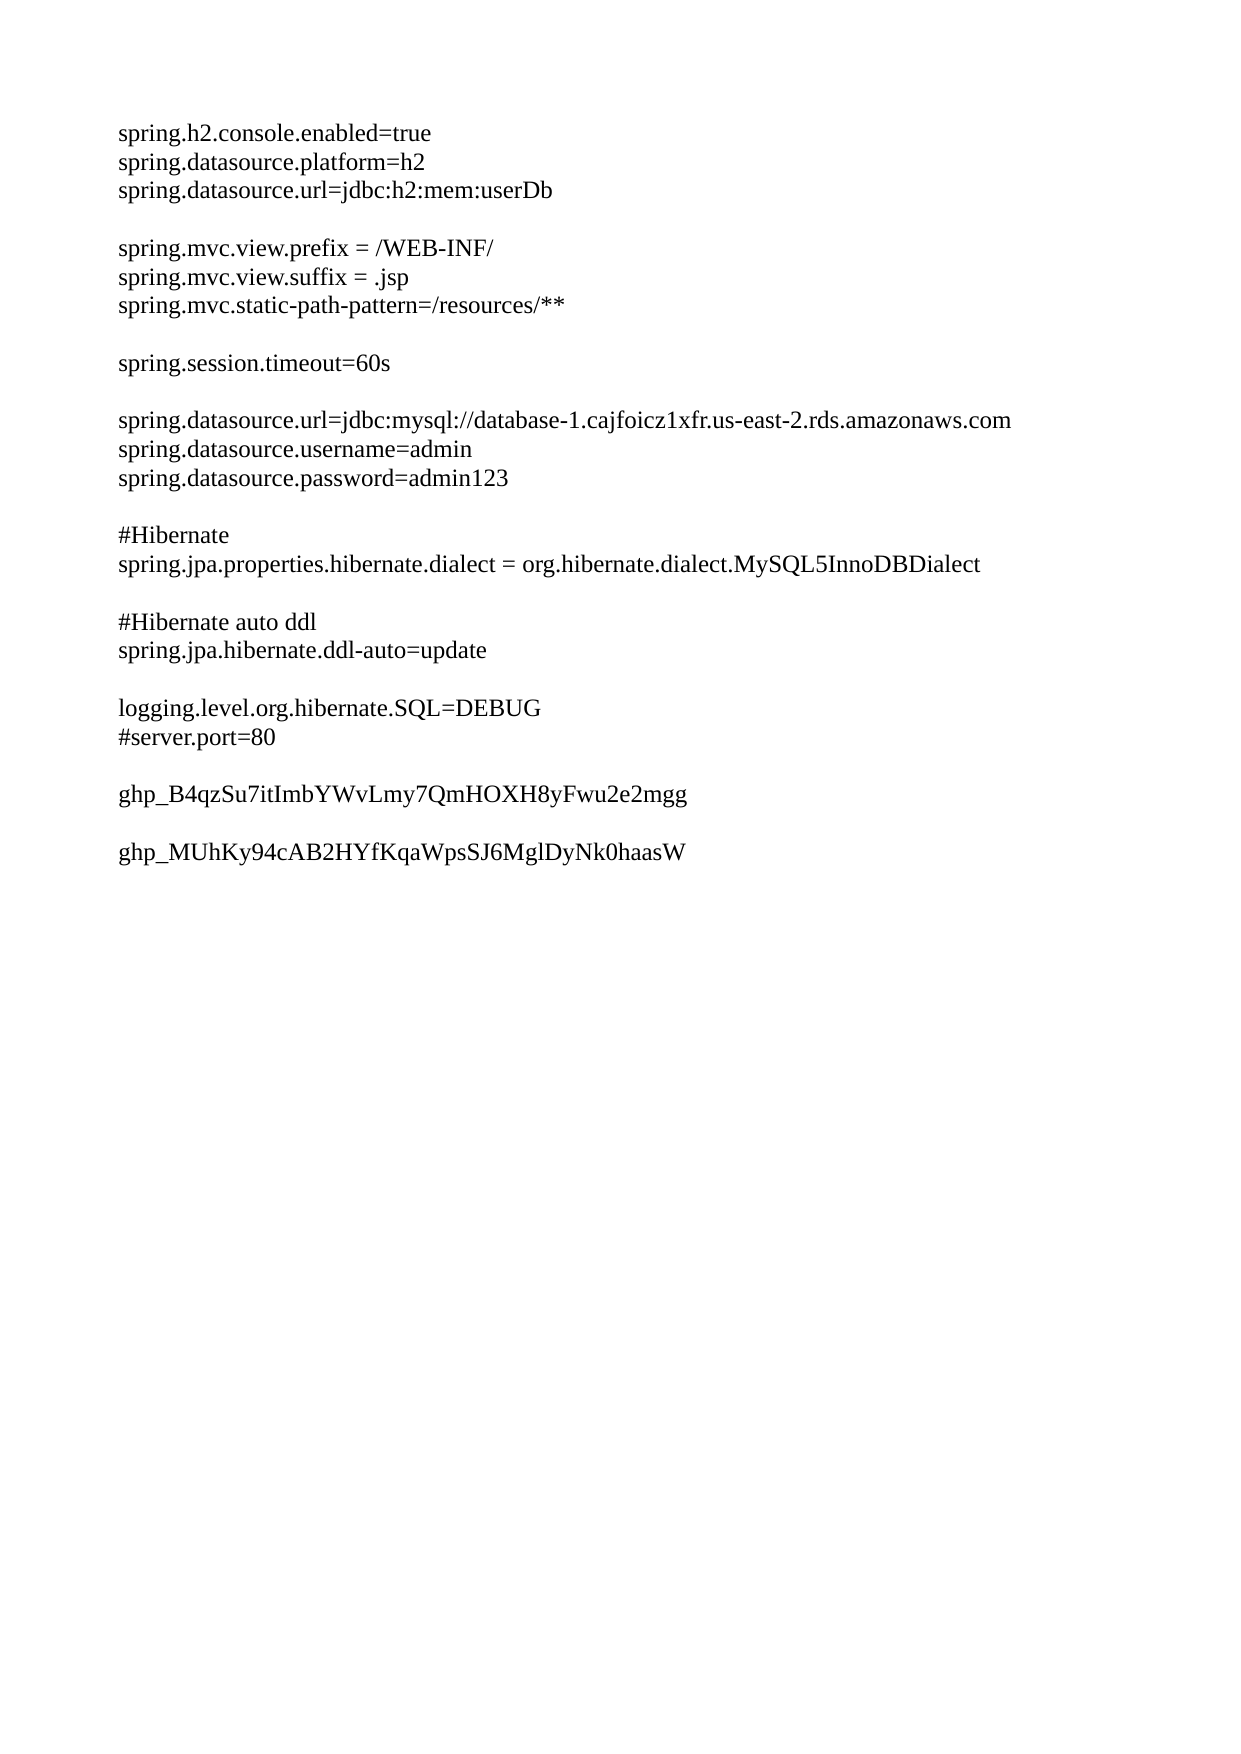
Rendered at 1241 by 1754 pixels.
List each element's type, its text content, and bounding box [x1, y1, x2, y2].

text logging.level.org.hibernate.SQL=DEBUG [118, 693, 1122, 722]
text spring.session.timeout=60s [118, 348, 1122, 377]
text spring.datasource.url=jdbc:h2:mem:userDb [118, 176, 1122, 204]
text spring.jpa.hibernate.ddl-auto=update [118, 636, 1122, 664]
text spring.mvc.static-path-pattern=/resources/** [118, 291, 1122, 319]
text #Hibernate [118, 521, 1122, 549]
text spring.mvc.view.prefix = /WEB-INF/ [118, 233, 1122, 262]
text spring.datasource.password=admin123 [118, 463, 1122, 492]
text spring.datasource.platform=h2 [118, 147, 1122, 176]
text spring.mvc.view.suffix = .jsp [118, 262, 1122, 291]
text spring.datasource.username=admin [118, 434, 1122, 463]
text spring.h2.console.enabled=true [118, 118, 1122, 147]
text spring.datasource.url=jdbc:mysql://database-1.cajfoicz1xfr.us-east-2.rds.amazonaws.com [118, 406, 1122, 434]
text spring.jpa.properties.hibernate.dialect = org.hibernate.dialect.MySQL5InnoDBDialect [118, 549, 1122, 578]
text #Hibernate auto ddl [118, 607, 1122, 636]
text 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 [118, 837, 1122, 866]
text 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 [118, 779, 1122, 808]
text #server.port=80 [118, 722, 1122, 751]
